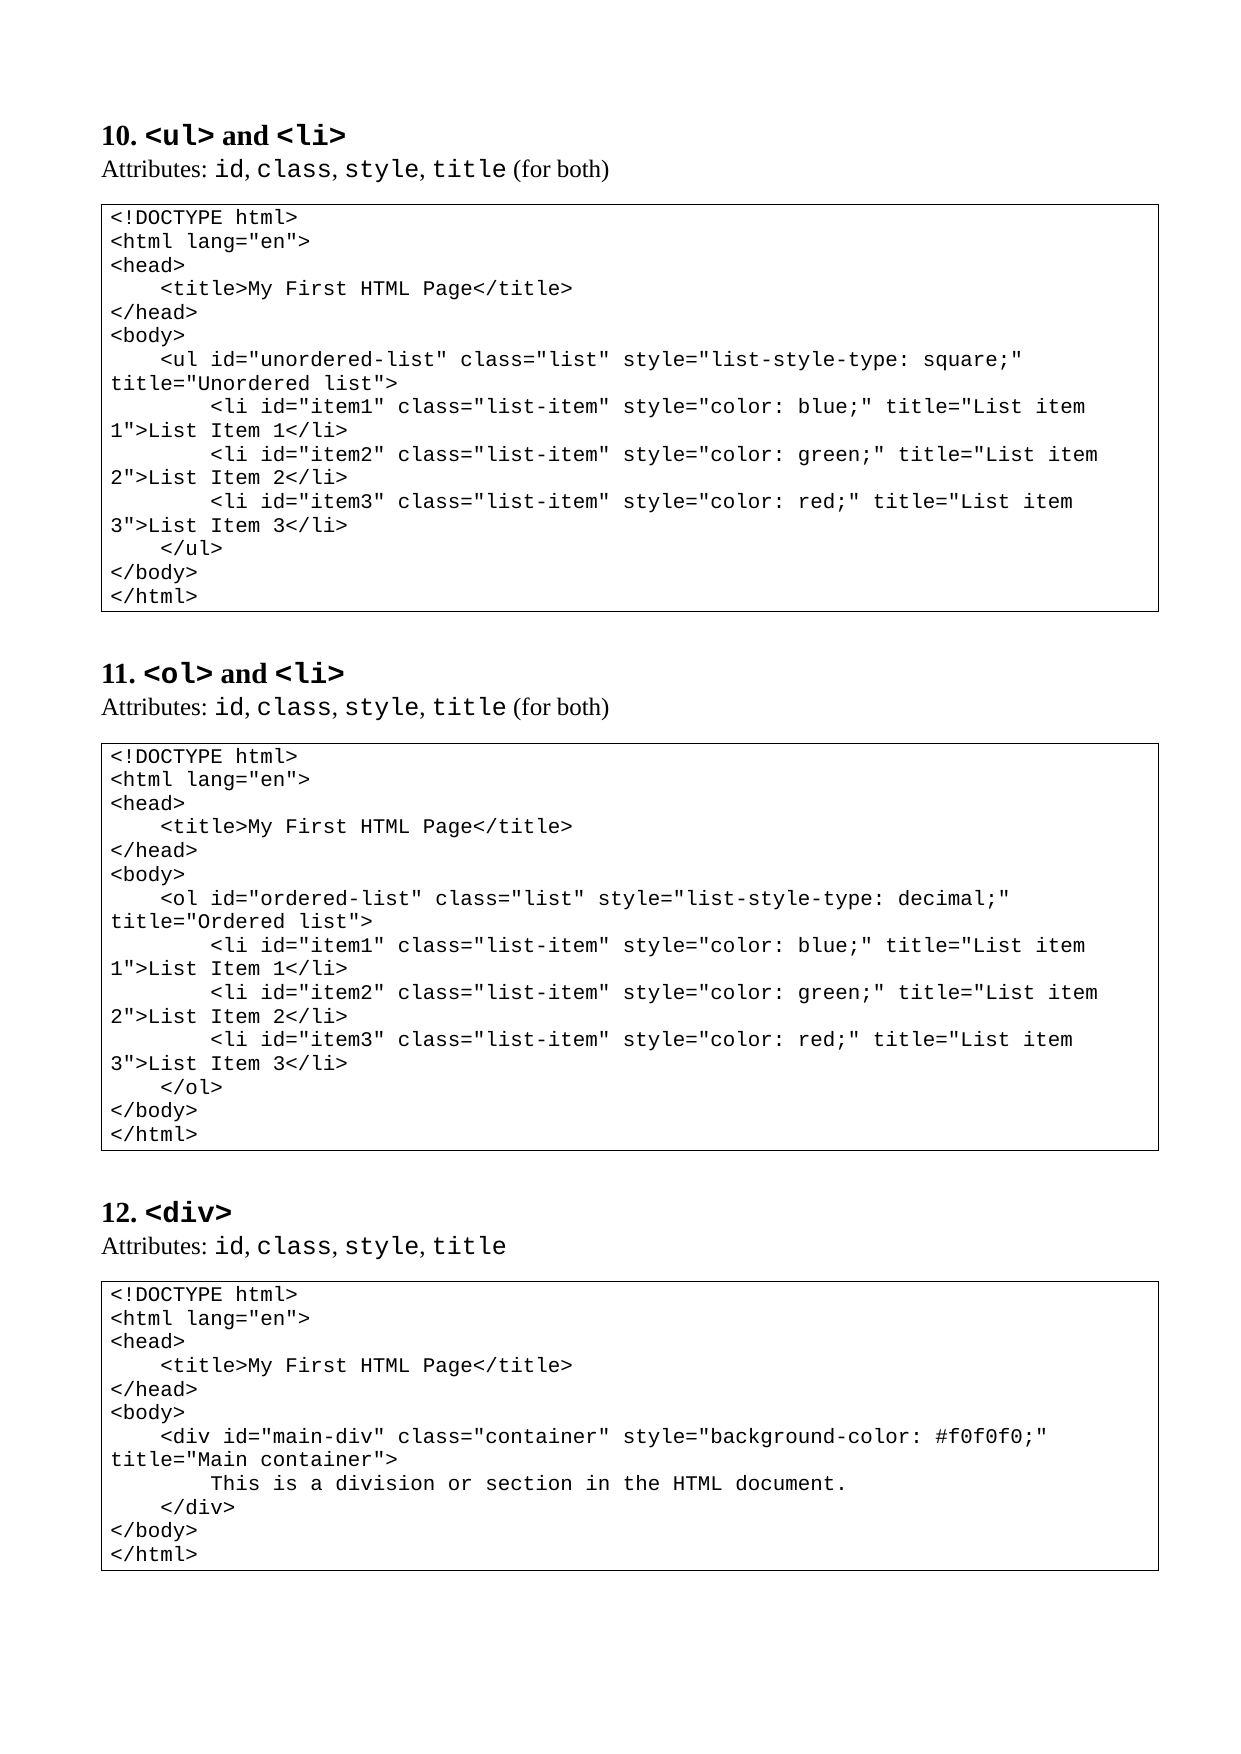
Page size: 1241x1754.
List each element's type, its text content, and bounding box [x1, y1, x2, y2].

text </html> [102, 1541, 1158, 1570]
text <body> [102, 322, 1158, 346]
text </ol> [102, 1073, 1158, 1097]
text Attributes: id, class, style, title [101, 1231, 1159, 1262]
subtitle 10. <ul> and <li> [101, 118, 1159, 154]
text <html lang="en"> [102, 766, 1158, 790]
text <head> [102, 1328, 1158, 1352]
text <body> [102, 1399, 1158, 1423]
text </head> [102, 299, 1158, 322]
text <title>My First HTML Page</title> [102, 1352, 1158, 1375]
text </ul> [102, 535, 1158, 559]
text <title>My First HTML Page</title> [102, 813, 1158, 837]
text <ol id="ordered-list" class="list" style="list-style-type: decimal;" title="Ordered list"> [102, 884, 1158, 932]
text </head> [102, 837, 1158, 861]
text </div> [102, 1494, 1158, 1517]
text <li id="item2" class="list-item" style="color: green;" title="List item 2">List Item 2</li> [102, 441, 1158, 488]
text <body> [102, 861, 1158, 884]
text <li id="item2" class="list-item" style="color: green;" title="List item 2">List Item 2</li> [102, 979, 1158, 1026]
text <li id="item1" class="list-item" style="color: blue;" title="List item 1">List Item 1</li> [102, 393, 1158, 441]
subtitle 12. <div> [101, 1195, 1159, 1231]
text </body> [102, 559, 1158, 582]
text <!DOCTYPE html> [102, 744, 1158, 766]
text <!DOCTYPE html> [102, 1282, 1158, 1304]
text <li id="item3" class="list-item" style="color: red;" title="List item 3">List Item 3</li> [102, 1026, 1158, 1073]
text <ul id="unordered-list" class="list" style="list-style-type: square;" title="Unordered list"> [102, 346, 1158, 393]
text </html> [102, 1121, 1158, 1150]
text </head> [102, 1375, 1158, 1399]
text Attributes: id, class, style, title (for both) [101, 692, 1159, 723]
text </body> [102, 1517, 1158, 1541]
text <html lang="en"> [102, 1304, 1158, 1328]
subtitle 11. <ol> and <li> [101, 656, 1159, 692]
text <li id="item3" class="list-item" style="color: red;" title="List item 3">List Item 3</li> [102, 488, 1158, 535]
text <html lang="en"> [102, 228, 1158, 251]
text <head> [102, 790, 1158, 813]
text </html> [102, 582, 1158, 611]
text <title>My First HTML Page</title> [102, 275, 1158, 299]
text <li id="item1" class="list-item" style="color: blue;" title="List item 1">List Item 1</li> [102, 932, 1158, 979]
text <head> [102, 251, 1158, 275]
text This is a division or section in the HTML document. [102, 1470, 1158, 1494]
text <div id="main-div" class="container" style="background-color: #f0f0f0;" title="Main container"> [102, 1423, 1158, 1470]
text Attributes: id, class, style, title (for both) [101, 154, 1159, 185]
text </body> [102, 1097, 1158, 1121]
text <!DOCTYPE html> [102, 205, 1158, 228]
